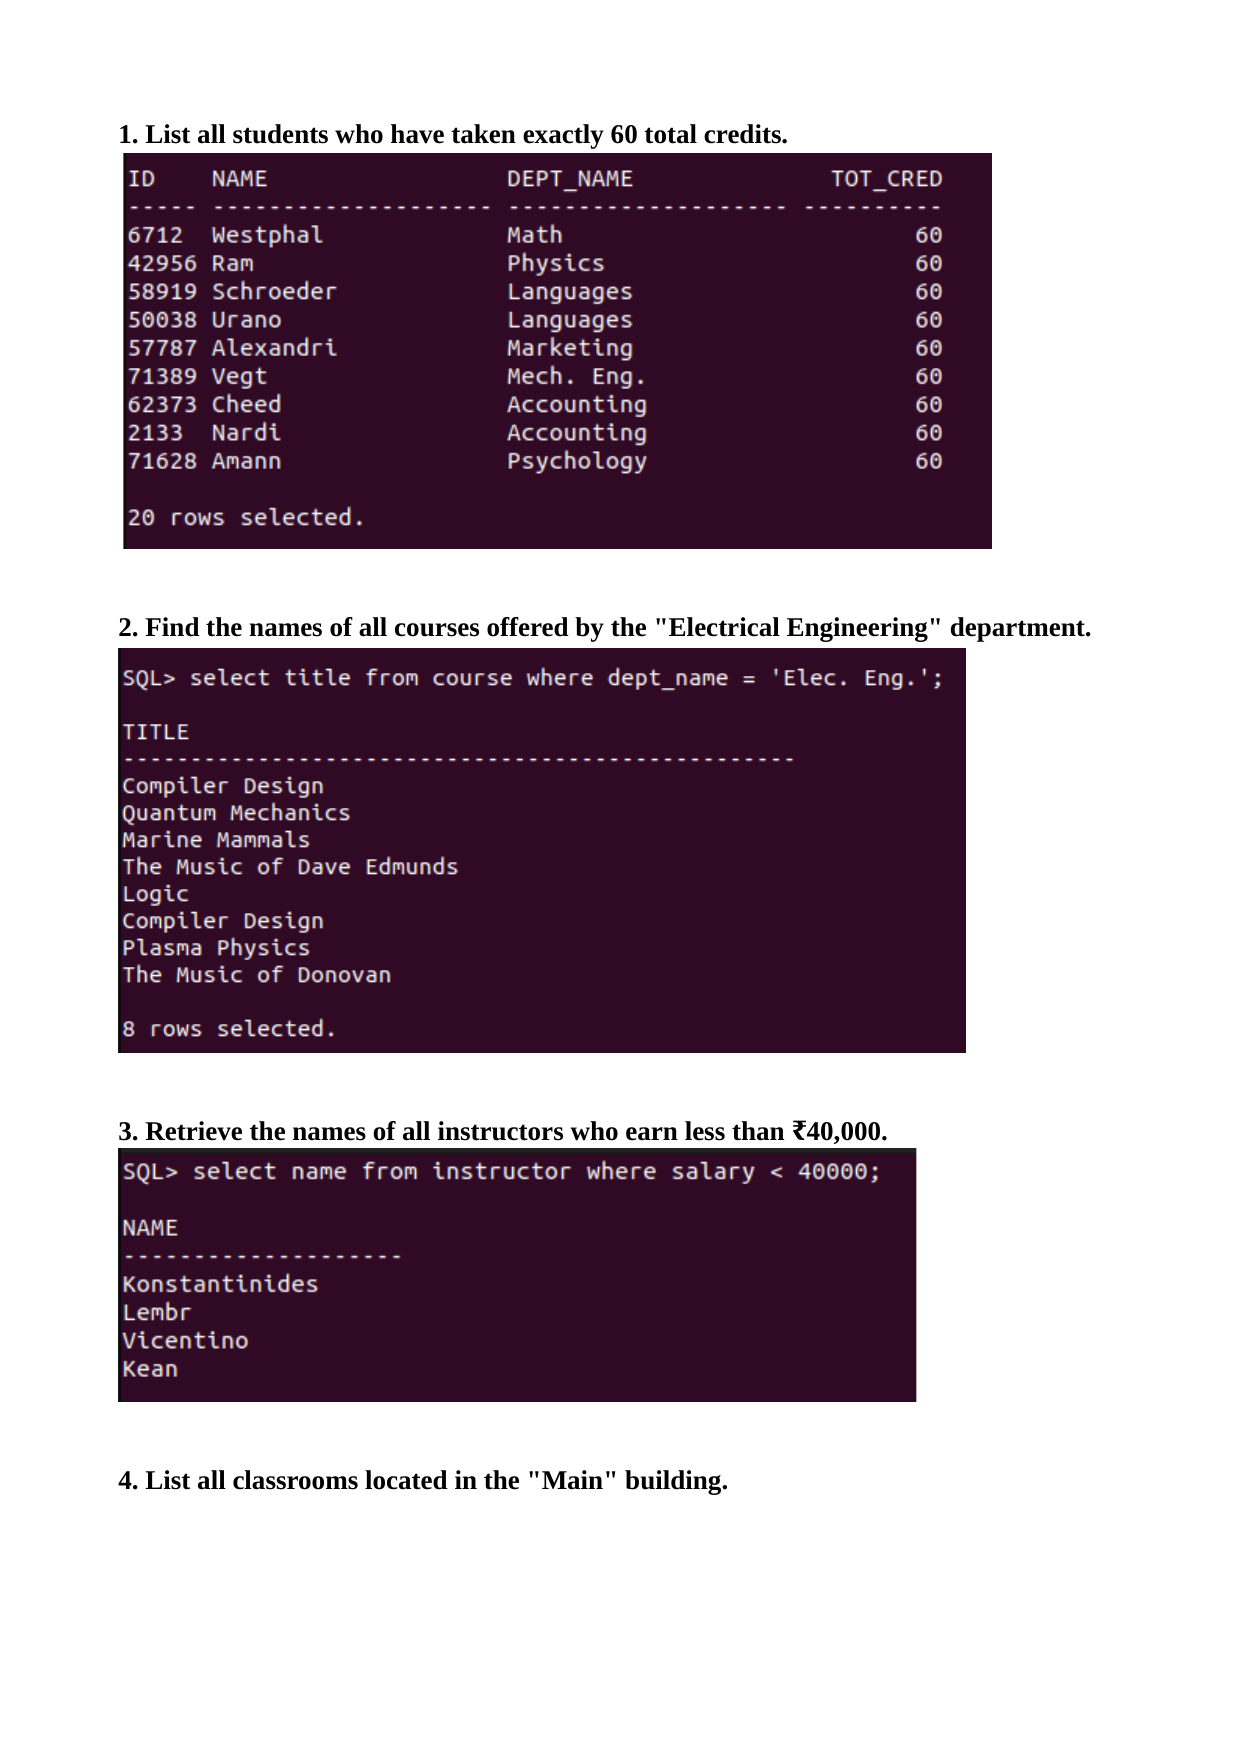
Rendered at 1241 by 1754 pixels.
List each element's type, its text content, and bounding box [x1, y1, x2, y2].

picture [123, 153, 992, 549]
text 1. List all students who have taken exactly 60 total credits. [118, 118, 1122, 149]
picture [118, 648, 966, 1053]
text 2. Find the names of all courses offered by the "Electrical Engineering" department. [118, 611, 1122, 642]
text 4. List all classrooms located in the "Main" building. [118, 1464, 1122, 1495]
text 3. Retrieve the names of all instructors who earn less than ₹40,000. [118, 1115, 1122, 1146]
picture [118, 1148, 917, 1402]
